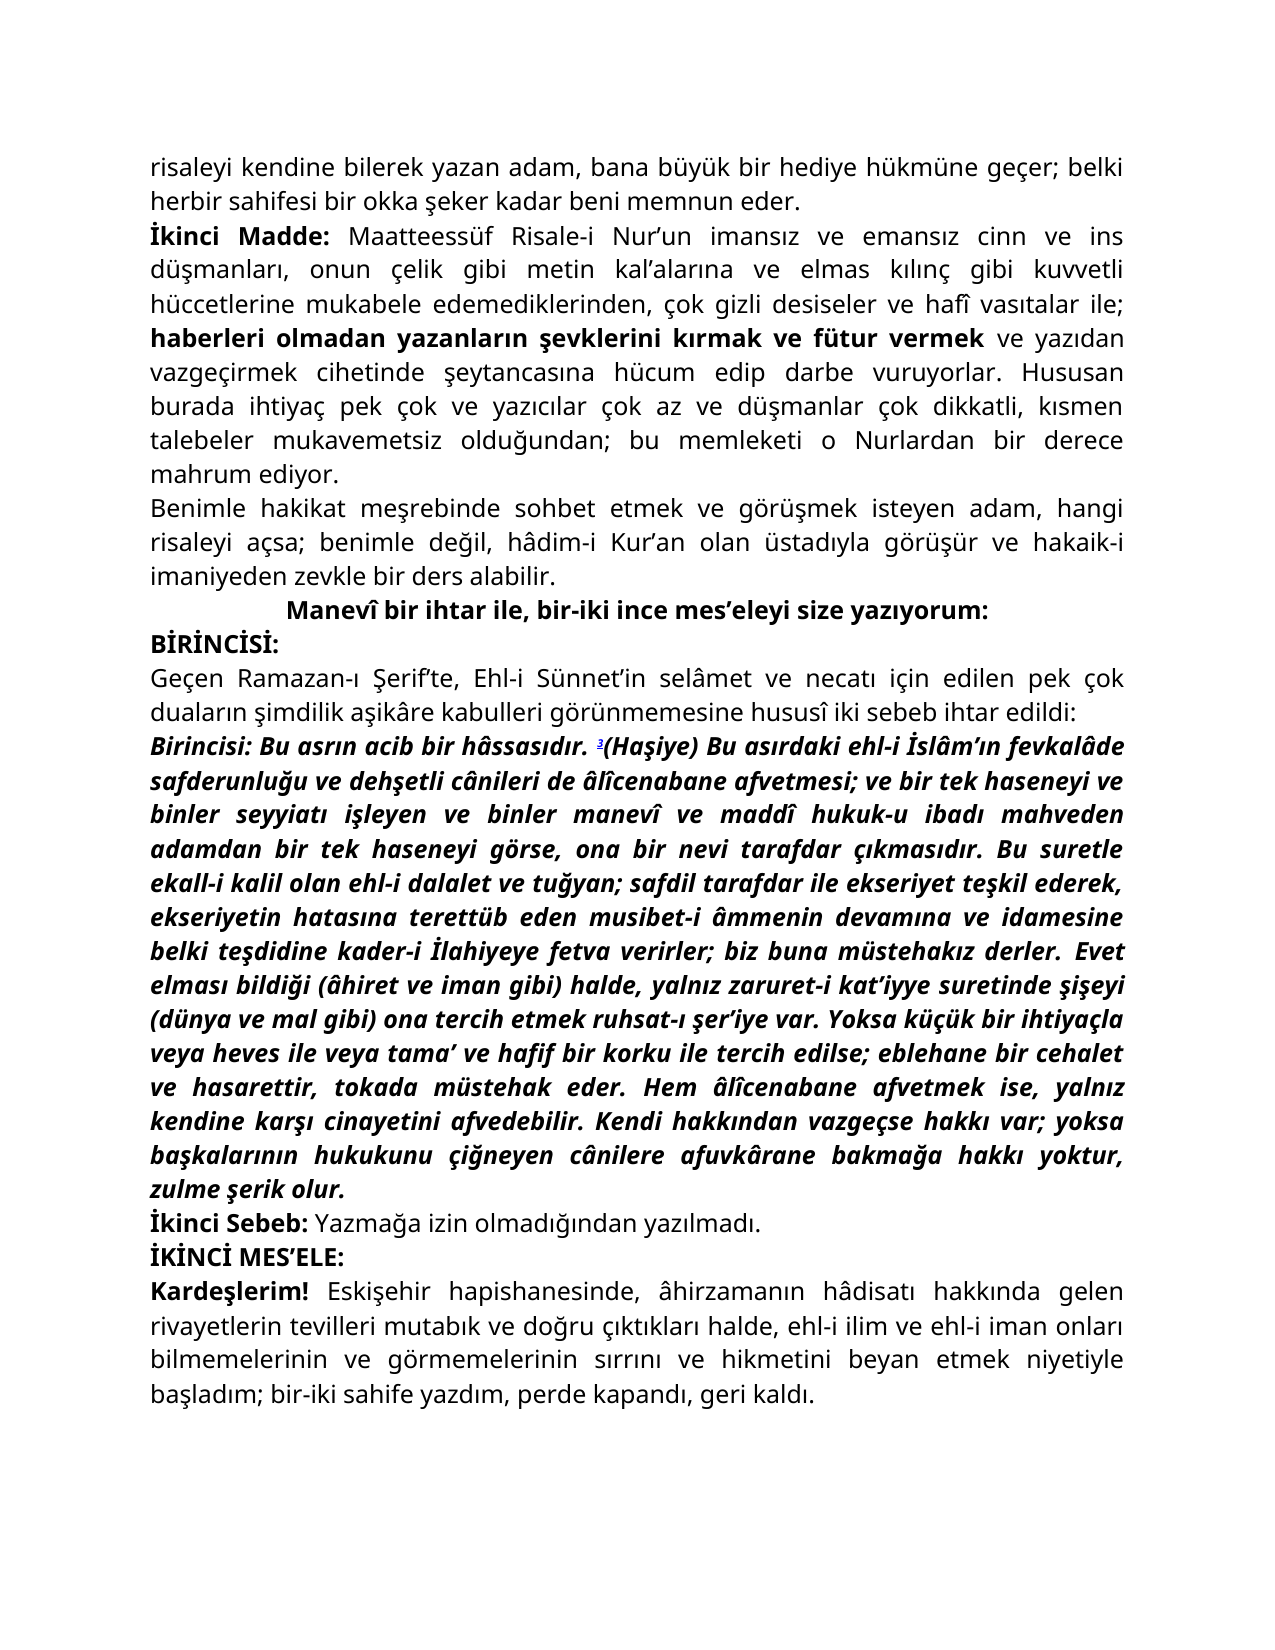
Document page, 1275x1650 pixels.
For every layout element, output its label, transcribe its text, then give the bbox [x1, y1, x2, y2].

text İKİNCİ MES’ELE: [150, 1240, 1125, 1274]
text İkinci Sebeb: Yazmağa izin olmadığından yazılmadı. [150, 1206, 1125, 1240]
text Manevî bir ihtar ile, bir-iki ince mes’eleyi size yazıyorum: [150, 593, 1125, 627]
text Birincisi: Bu asrın acib bir hâssasıdır. 3(Haşiye) Bu asırdaki ehl-i İslâm’ın fevkalâde safderunluğu ve dehşetli cânileri de âlîcenabane afvetmesi; ve bir tek haseneyi ve binler seyyiatı işleyen ve binler manevî ve maddî hukuk-u ibadı mahveden adamdan bir tek haseneyi görse, ona bir nevi tarafdar çıkmasıdır. Bu suretle ekall-i kalil olan ehl-i dalalet ve tuğyan; safdil tarafdar ile ekseriyet teşkil ederek, ekseriyetin hatasına terettüb eden musibet-i âmmenin devamına ve idamesine belki teşdidine kader-i İlahiyeye fetva verirler; biz buna müstehakız derler. Evet elması bildiği (âhiret ve iman gibi) halde, yalnız zaruret-i kat’iyye suretinde şişeyi (dünya ve mal gibi) ona tercih etmek ruhsat-ı şer’iye var. Yoksa küçük bir ihtiyaçla veya heves ile veya tama’ ve hafif bir korku ile tercih edilse; eblehane bir cehalet ve hasarettir, tokada müstehak eder. Hem âlîcenabane afvetmek ise, yalnız kendine karşı cinayetini afvedebilir. Kendi hakkından vazgeçse hakkı var; yoksa başkalarının hukukunu çiğneyen cânilere afuvkârane bakmağa hakkı yoktur, zulme şerik olur. [150, 729, 1125, 1206]
text Kardeşlerim! Eskişehir hapishanesinde, âhirzamanın hâdisatı hakkında gelen rivayetlerin tevilleri mutabık ve doğru çıktıkları halde, ehl-i ilim ve ehl-i iman onları bilmemelerinin ve görmemelerinin sırrını ve hikmetini beyan etmek niyetiyle başladım; bir-iki sahife yazdım, perde kapandı, geri kaldı. [150, 1274, 1125, 1410]
text Geçen Ramazan-ı Şerif’te, Ehl-i Sünnet’in selâmet ve necatı için edilen pek çok duaların şimdilik aşikâre kabulleri görünmemesine hususî iki sebeb ihtar edildi: [150, 661, 1125, 729]
text İkinci Madde: Maatteessüf Risale-i Nur’un imansız ve emansız cinn ve ins düşmanları, onun çelik gibi metin kal’alarına ve elmas kılınç gibi kuvvetli hüccetlerine mukabele edemediklerinden, çok gizli desiseler ve hafî vasıtalar ile; haberleri olmadan yazanların şevklerini kırmak ve fütur vermek ve yazıdan vazgeçirmek cihetinde şeytancasına hücum edip darbe vuruyorlar. Hususan burada ihtiyaç pek çok ve yazıcılar çok az ve düşmanlar çok dikkatli, kısmen talebeler mukavemetsiz olduğundan; bu memleketi o Nurlardan bir derece mahrum ediyor. [150, 218, 1125, 491]
text Benimle hakikat meşrebinde sohbet etmek ve görüşmek isteyen adam, hangi risaleyi açsa; benimle değil, hâdim-i Kur’an olan üstadıyla görüşür ve hakaik-i imaniyeden zevkle bir ders alabilir. [150, 491, 1125, 593]
text risaleyi kendine bilerek yazan adam, bana büyük bir hediye hükmüne geçer; belki herbir sahifesi bir okka şeker kadar beni memnun eder. [150, 150, 1125, 218]
text BİRİNCİSİ: [150, 627, 1125, 661]
